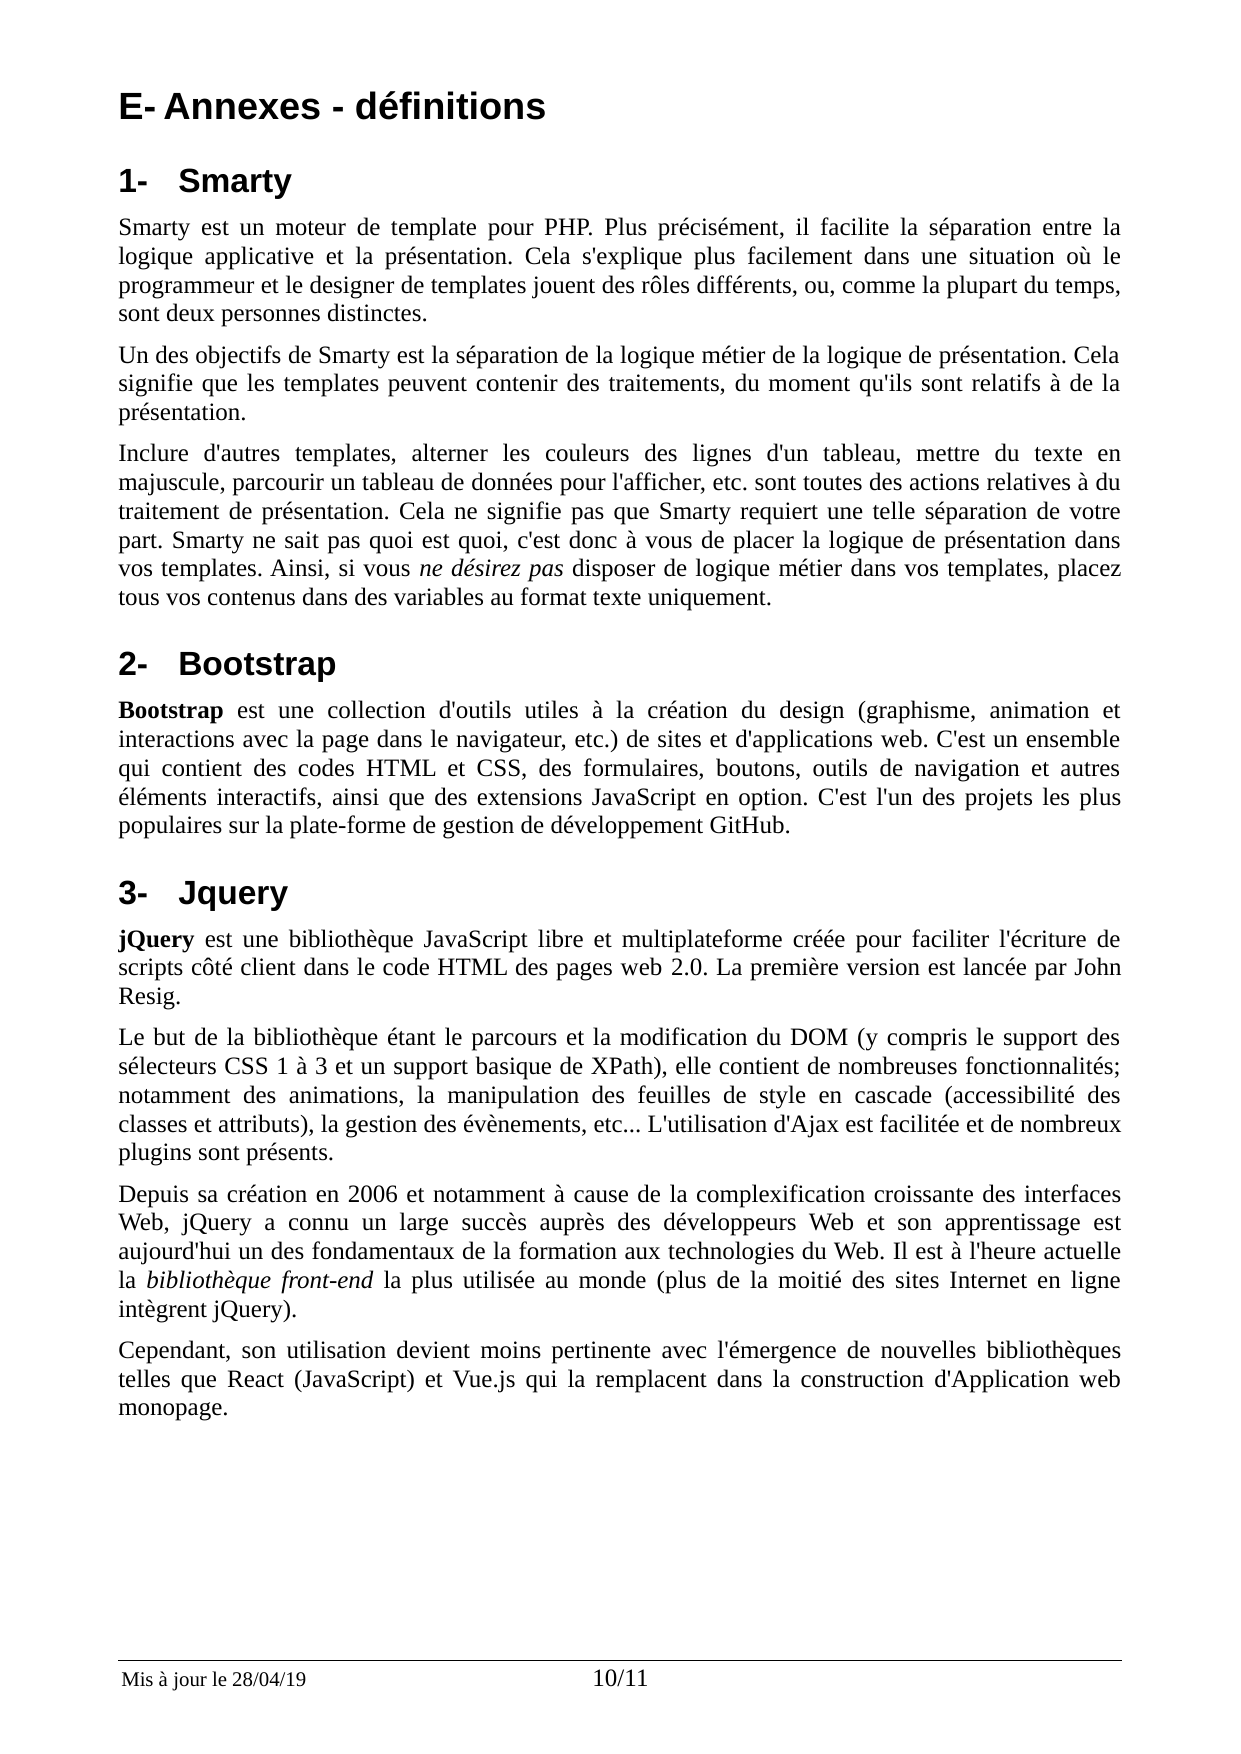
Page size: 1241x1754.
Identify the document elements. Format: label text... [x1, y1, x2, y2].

text Smarty est un moteur de template pour PHP. Plus précisément, il facilite la séparation entre la logique applicative et la présentation. Cela s'explique plus facilement dans une situation où le programmeur et le designer de templates jouent des rôles différents, ou, comme la plupart du temps, sont deux personnes distinctes. [118, 212, 1122, 327]
text Inclure d'autres templates, alterner les couleurs des lignes d'un tableau, mettre du texte en majuscule, parcourir un tableau de données pour l'afficher, etc. sont toutes des actions relatives à du traitement de présentation. Cela ne signifie pas que Smarty requiert une telle séparation de votre part. Smarty ne sait pas quoi est quoi, c'est donc à vous de placer la logique de présentation dans vos templates. Ainsi, si vous ne désirez pas disposer de logique métier dans vos templates, placez tous vos contenus dans des variables au format texte uniquement. [118, 438, 1122, 611]
text Bootstrap est une collection d'outils utiles à la création du design (graphisme, animation et interactions avec la page dans le navigateur, etc.) de sites et d'applications web. C'est un ensemble qui contient des codes HTML et CSS, des formulaires, boutons, outils de navigation et autres éléments interactifs, ainsi que des extensions JavaScript en option. C'est l'un des projets les plus populaires sur la plate-forme de gestion de développement GitHub. [118, 695, 1122, 839]
subtitle Bootstrap [118, 644, 1122, 683]
text Le but de la bibliothèque étant le parcours et la modification du DOM (y compris le support des sélecteurs CSS 1 à 3 et un support basique de XPath), elle contient de nombreuses fonctionnalités; notamment des animations, la manipulation des feuilles de style en cascade (accessibilité des classes et attributs), la gestion des évènements, etc... L'utilisation d'Ajax est facilitée et de nombreux plugins sont présents. [118, 1022, 1122, 1166]
subtitle Annexes - définitions [118, 84, 1122, 128]
subtitle Smarty [118, 161, 1122, 200]
text Cependant, son utilisation devient moins pertinente avec l'émergence de nouvelles bibliothèques telles que React (JavaScript) et Vue.js qui la remplacent dans la construction d'Application web monopage. [118, 1335, 1122, 1421]
text Depuis sa création en 2006 et notamment à cause de la complexification croissante des interfaces Web, jQuery a connu un large succès auprès des développeurs Web et son apprentissage est aujourd'hui un des fondamentaux de la formation aux technologies du Web. Il est à l'heure actuelle la bibliothèque front-end la plus utilisée au monde (plus de la moitié des sites Internet en ligne intègrent jQuery). [118, 1179, 1122, 1322]
subtitle Jquery [118, 872, 1122, 911]
text jQuery est une bibliothèque JavaScript libre et multiplateforme créée pour faciliter l'écriture de scripts côté client dans le code HTML des pages web 2.0. La première version est lancée par John Resig. [118, 924, 1122, 1010]
text Un des objectifs de Smarty est la séparation de la logique métier de la logique de présentation. Cela signifie que les templates peuvent contenir des traitements, du moment qu'ils sont relatifs à de la présentation. [118, 340, 1122, 426]
